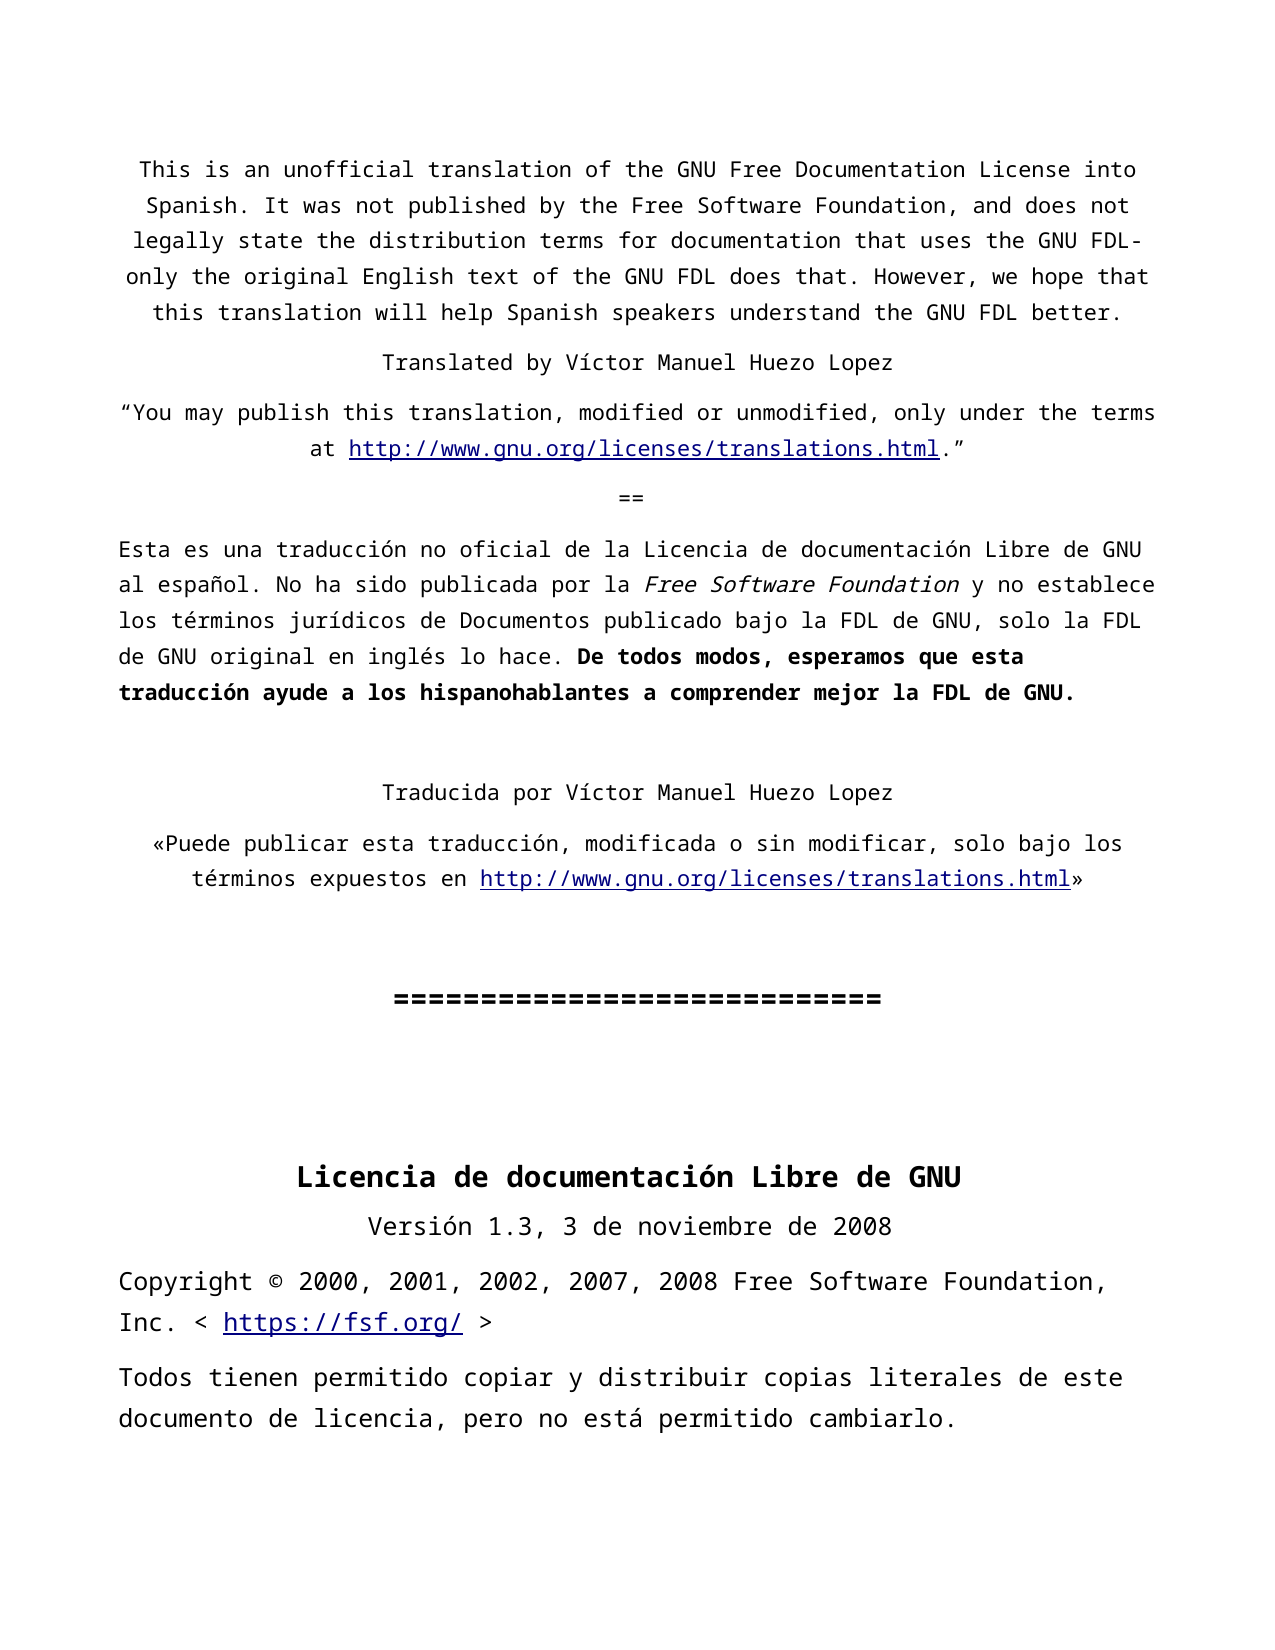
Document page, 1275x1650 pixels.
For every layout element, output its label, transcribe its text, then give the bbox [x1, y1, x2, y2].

text «Puede publicar esta traducción, modificada o sin modificar, solo bajo los términos expuestos en http://www.gnu.org/licenses/translations.html» [118, 828, 1157, 893]
text Traducida por Víctor Manuel Huezo Lopez [118, 777, 1157, 807]
text This is an unofficial translation of the GNU Free Documentation License into Spanish. It was not published by the Free Software Foundation, and does not legally state the distribution terms for documentation that uses the GNU FDL-only the original English text of the GNU FDL does that. However, we hope that this translation will help Spanish speakers understand the GNU FDL better. [118, 118, 1157, 327]
text Copyright © 2000, 2001, 2002, 2007, 2008 Free Software Foundation, Inc. < https://fsf.org/ > [118, 1264, 1157, 1339]
text “You may publish this translation, modified or unmodified, only under the terms at http://www.gnu.org/licenses/translations.html.” [118, 397, 1157, 463]
subtitle Licencia de documentación Libre de GNU [118, 1156, 1157, 1196]
text Esta es una traducción no oficial de la Licencia de documentación Libre de GNU al español. No ha sido publicada por la Free Software Foundation y no establece los términos jurídicos de Documentos publicado bajo la FDL de GNU, solo la FDL de GNU original en inglés lo hace. De todos modos, esperamos que esta traducción ayude a los hispanohablantes a comprender mejor la FDL de GNU. [118, 534, 1157, 706]
subtitle ============================ [118, 978, 1157, 1018]
text == [118, 483, 1157, 513]
text Todos tienen permitido copiar y distribuir copias literales de este documento de licencia, pero no está permitido cambiarlo. [118, 1360, 1157, 1435]
text Translated by Víctor Manuel Huezo Lopez [118, 347, 1157, 377]
text Versión 1.3, 3 de noviembre de 2008 [118, 1208, 1157, 1242]
